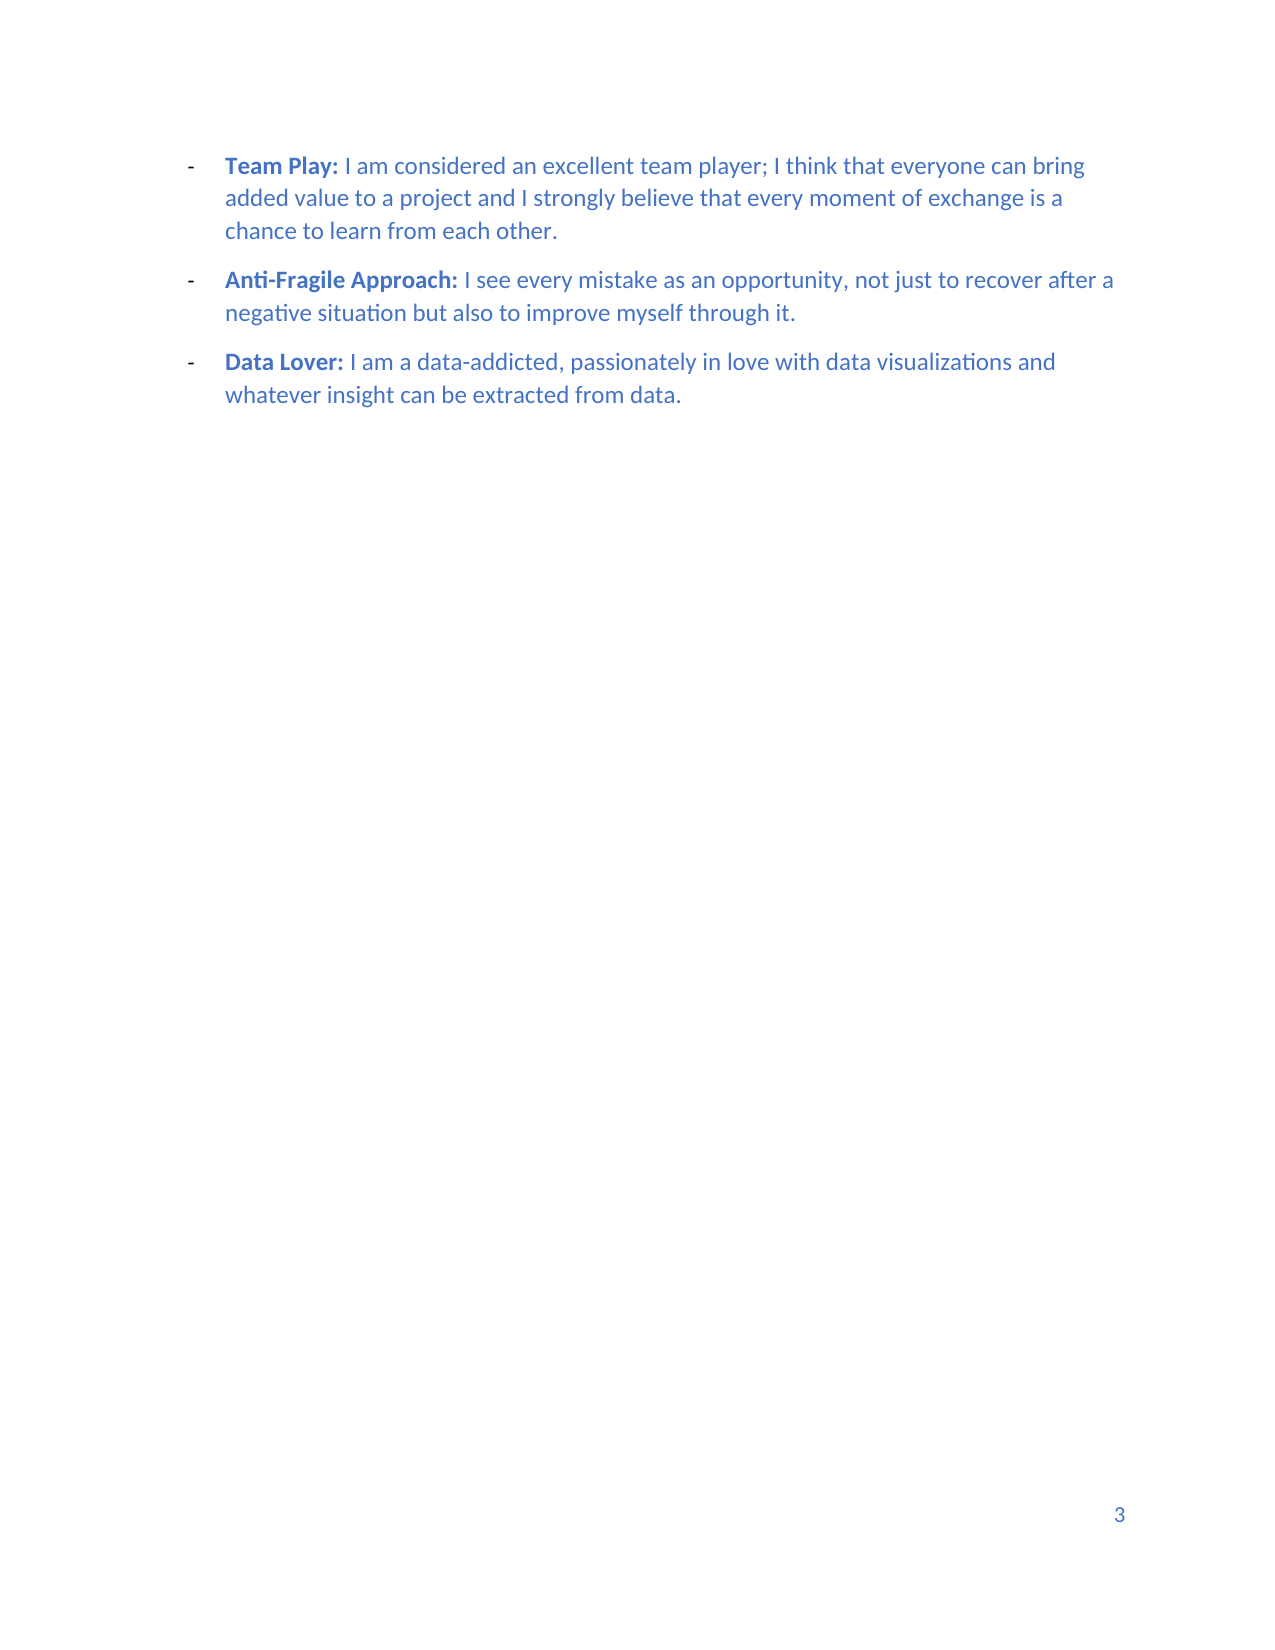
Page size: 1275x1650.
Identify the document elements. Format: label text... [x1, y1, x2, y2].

list Team Play: I am considered an excellent team player; I think that everyone can bring added value to a project and I strongly believe that every moment of exchange is a chance to learn from each other. [187, 150, 1125, 246]
list Data Lover: I am a data-addicted, passionately in love with data visualizations and whatever insight can be extracted from data. [187, 346, 1125, 409]
list Anti-Fragile Approach: I see every mistake as an opportunity, not just to recover after a negative situation but also to improve myself through it. [187, 264, 1125, 328]
